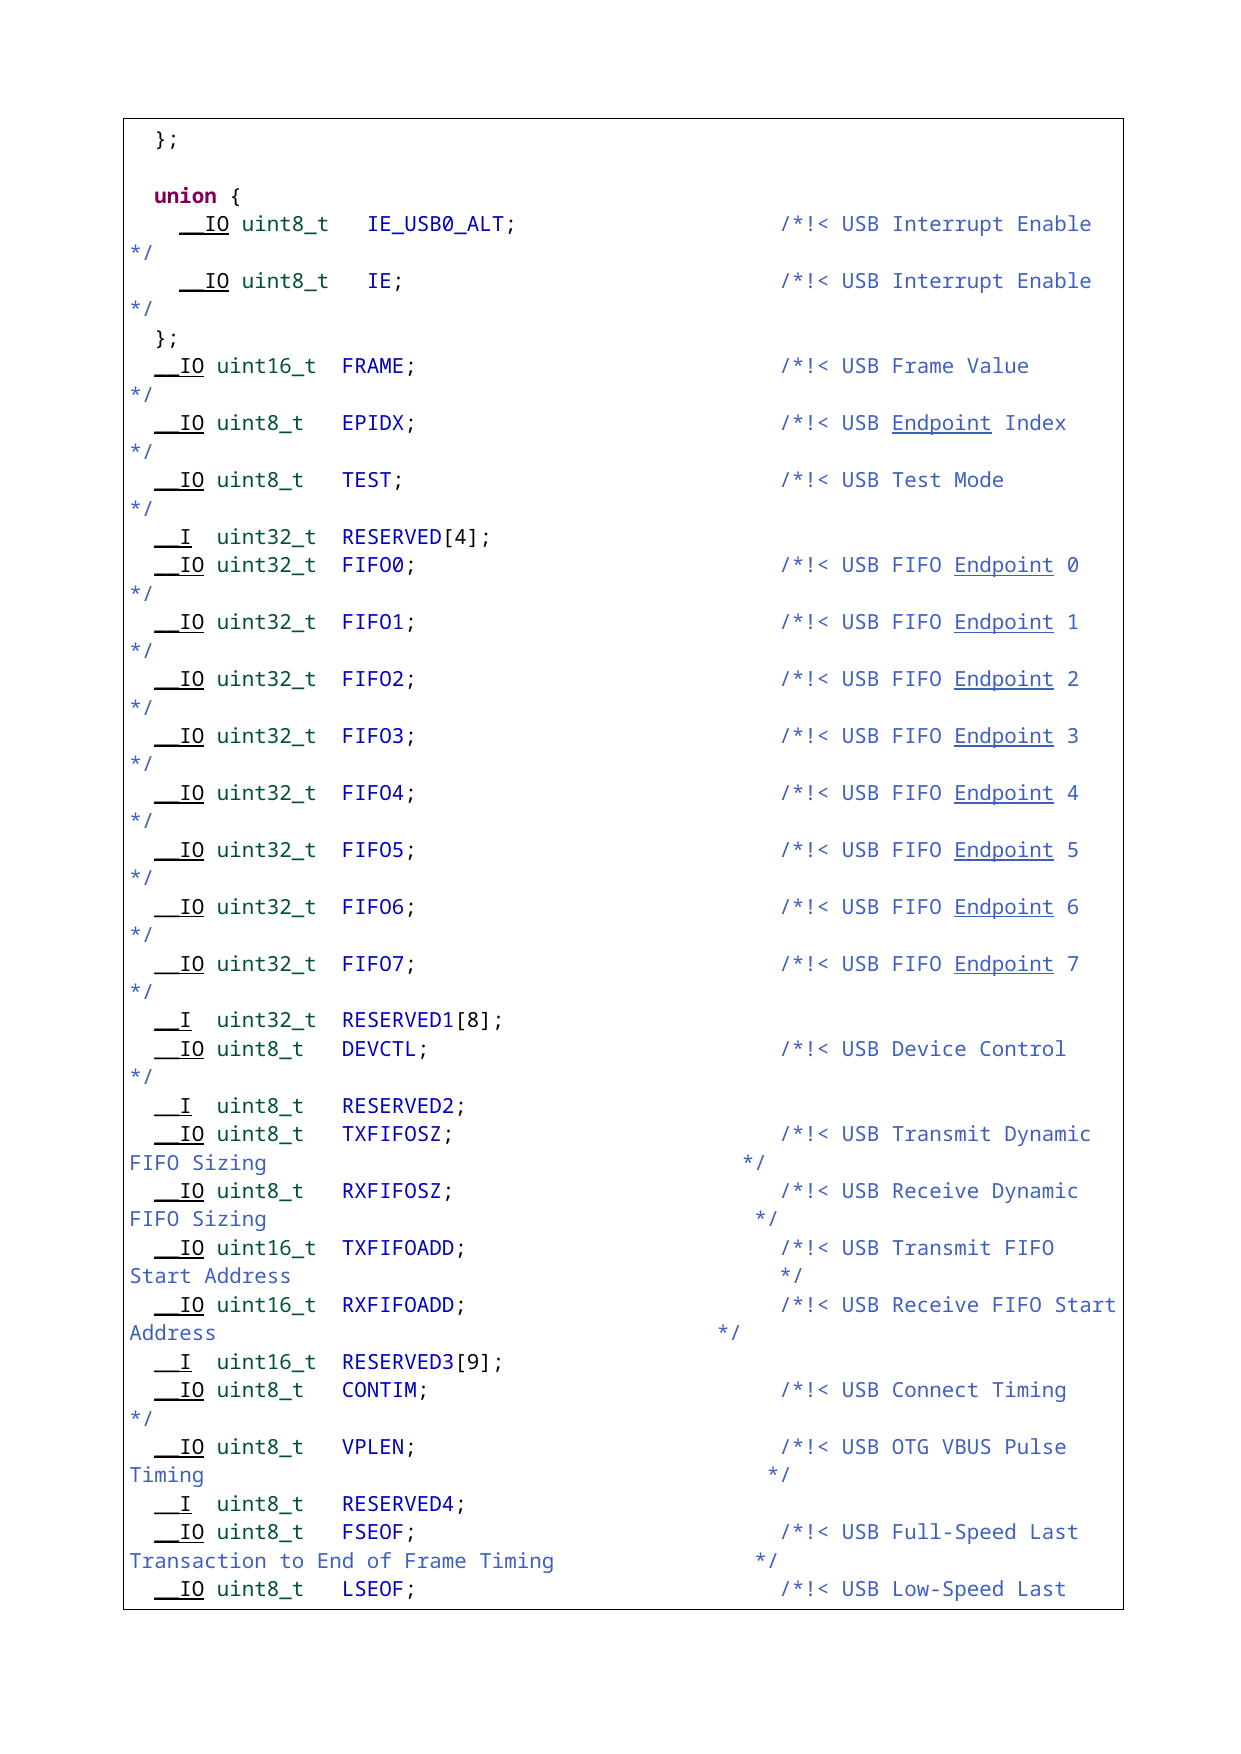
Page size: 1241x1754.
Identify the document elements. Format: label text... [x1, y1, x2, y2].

table_cell }; union { __IO uint8_t IE_USB0_ALT; /*!< USB Interrupt Enable */ __IO uint8_t IE; /*!< USB Interrupt Enable */ }; __IO uint16_t FRAME; /*!< USB Frame Value */ __IO uint8_t EPIDX; /*!< USB Endpoint Index */ __IO uint8_t TEST; /*!< USB Test Mode */ __I uint32_t RESERVED[4]; __IO uint32_t FIFO0; /*!< USB FIFO Endpoint 0 */ __IO uint32_t FIFO1; /*!< USB FIFO Endpoint 1 */ __IO uint32_t FIFO2; /*!< USB FIFO Endpoint 2 */ __IO uint32_t FIFO3; /*!< USB FIFO Endpoint 3 */ __IO uint32_t FIFO4; /*!< USB FIFO Endpoint 4 */ __IO uint32_t FIFO5; /*!< USB FIFO Endpoint 5 */ __IO uint32_t FIFO6; /*!< USB FIFO Endpoint 6 */ __IO uint32_t FIFO7; /*!< USB FIFO Endpoint 7 */ __I uint32_t RESERVED1[8]; __IO uint8_t DEVCTL; /*!< USB Device Control */ __I uint8_t RESERVED2; __IO uint8_t TXFIFOSZ; /*!< USB Transmit Dynamic FIFO Sizing */ __IO uint8_t RXFIFOSZ; /*!< USB Receive Dynamic FIFO Sizing */ __IO uint16_t TXFIFOADD; /*!< USB Transmit FIFO Start Address */ __IO uint16_t RXFIFOADD; /*!< USB Receive FIFO Start Address */ __I uint16_t RESERVED3[9]; __IO uint8_t CONTIM; /*!< USB Connect Timing */ __IO uint8_t VPLEN; /*!< USB OTG VBUS Pulse Timing */ __I uint8_t RESERVED4; __IO uint8_t FSEOF; /*!< USB Full-Speed Last Transaction to End of Frame Timing */ __IO uint8_t LSEOF; /*!< USB Low-Speed Last [124, 119, 1123, 1608]
